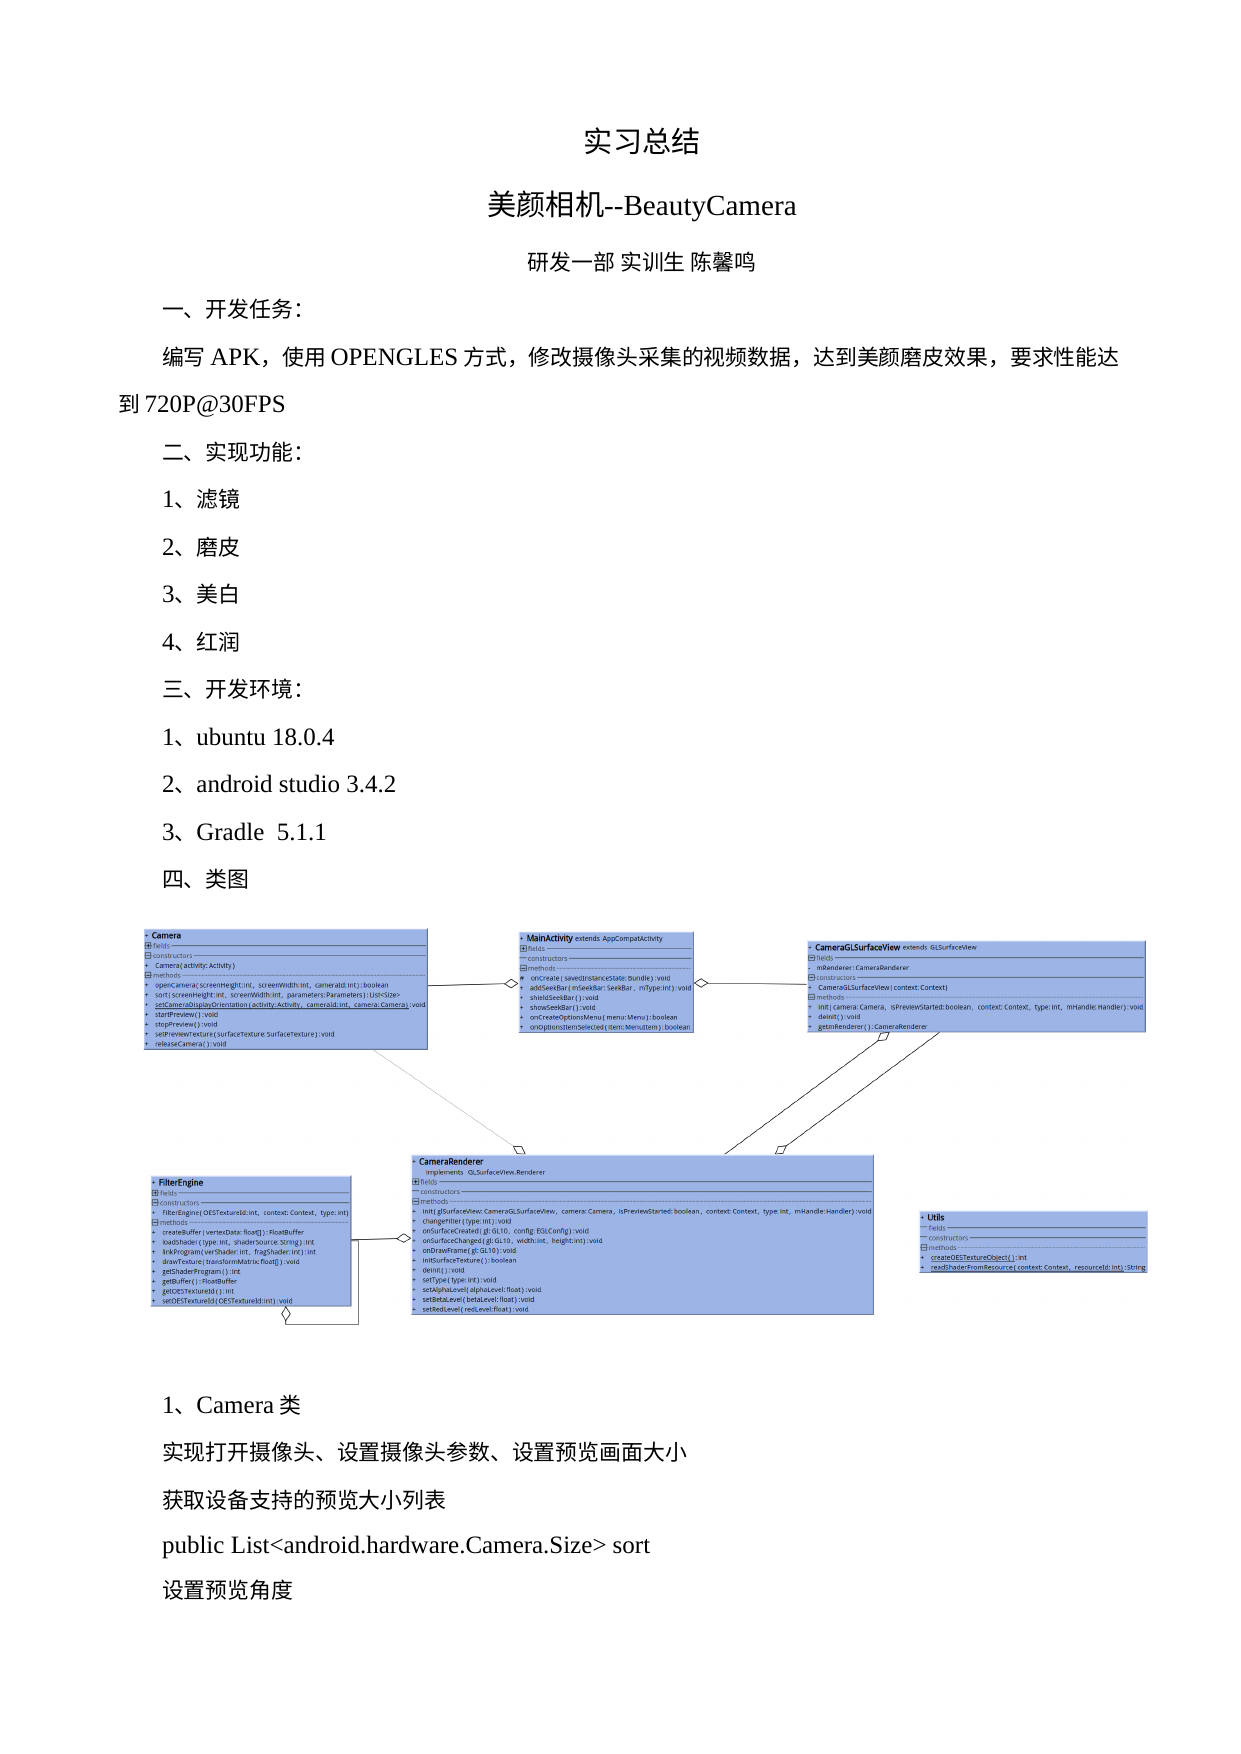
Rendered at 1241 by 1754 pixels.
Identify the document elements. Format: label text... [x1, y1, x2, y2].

text 2、磨皮 [118, 530, 1122, 562]
text public List<android.hardware.Camera.Size> sort [118, 1530, 1122, 1559]
text 4、红润 [118, 625, 1122, 657]
text 实习总结 [118, 118, 1122, 160]
text 研发一部 实训生 陈馨鸣 [118, 245, 1122, 277]
text 3、美白 [118, 577, 1122, 609]
text 1、ubuntu 18.0.4 [118, 720, 1122, 752]
text 3、Gradle 5.1.1 [118, 815, 1122, 847]
text 四、类图 [118, 862, 1122, 894]
text 1、Camera类 [118, 1388, 1122, 1419]
text 编写APK，使用OPENGLES方式，修改摄像头采集的视频数据，达到美颜磨皮效果，要求性能达到720P@30FPS [118, 340, 1122, 419]
text 设置预览角度 [118, 1573, 1122, 1605]
text 获取设备支持的预览大小列表 [118, 1483, 1122, 1514]
text 一、开发任务： [118, 292, 1122, 324]
text 美颜相机--BeautyCamera [118, 182, 1122, 224]
picture [143, 928, 1148, 1331]
text 实现打开摄像头、设置摄像头参数、设置预览画面大小 [118, 1435, 1122, 1467]
text 2、android studio 3.4.2 [118, 767, 1122, 799]
text 1、滤镜 [118, 482, 1122, 514]
text 二、实现功能： [118, 435, 1122, 467]
text 三、开发环境： [118, 672, 1122, 704]
